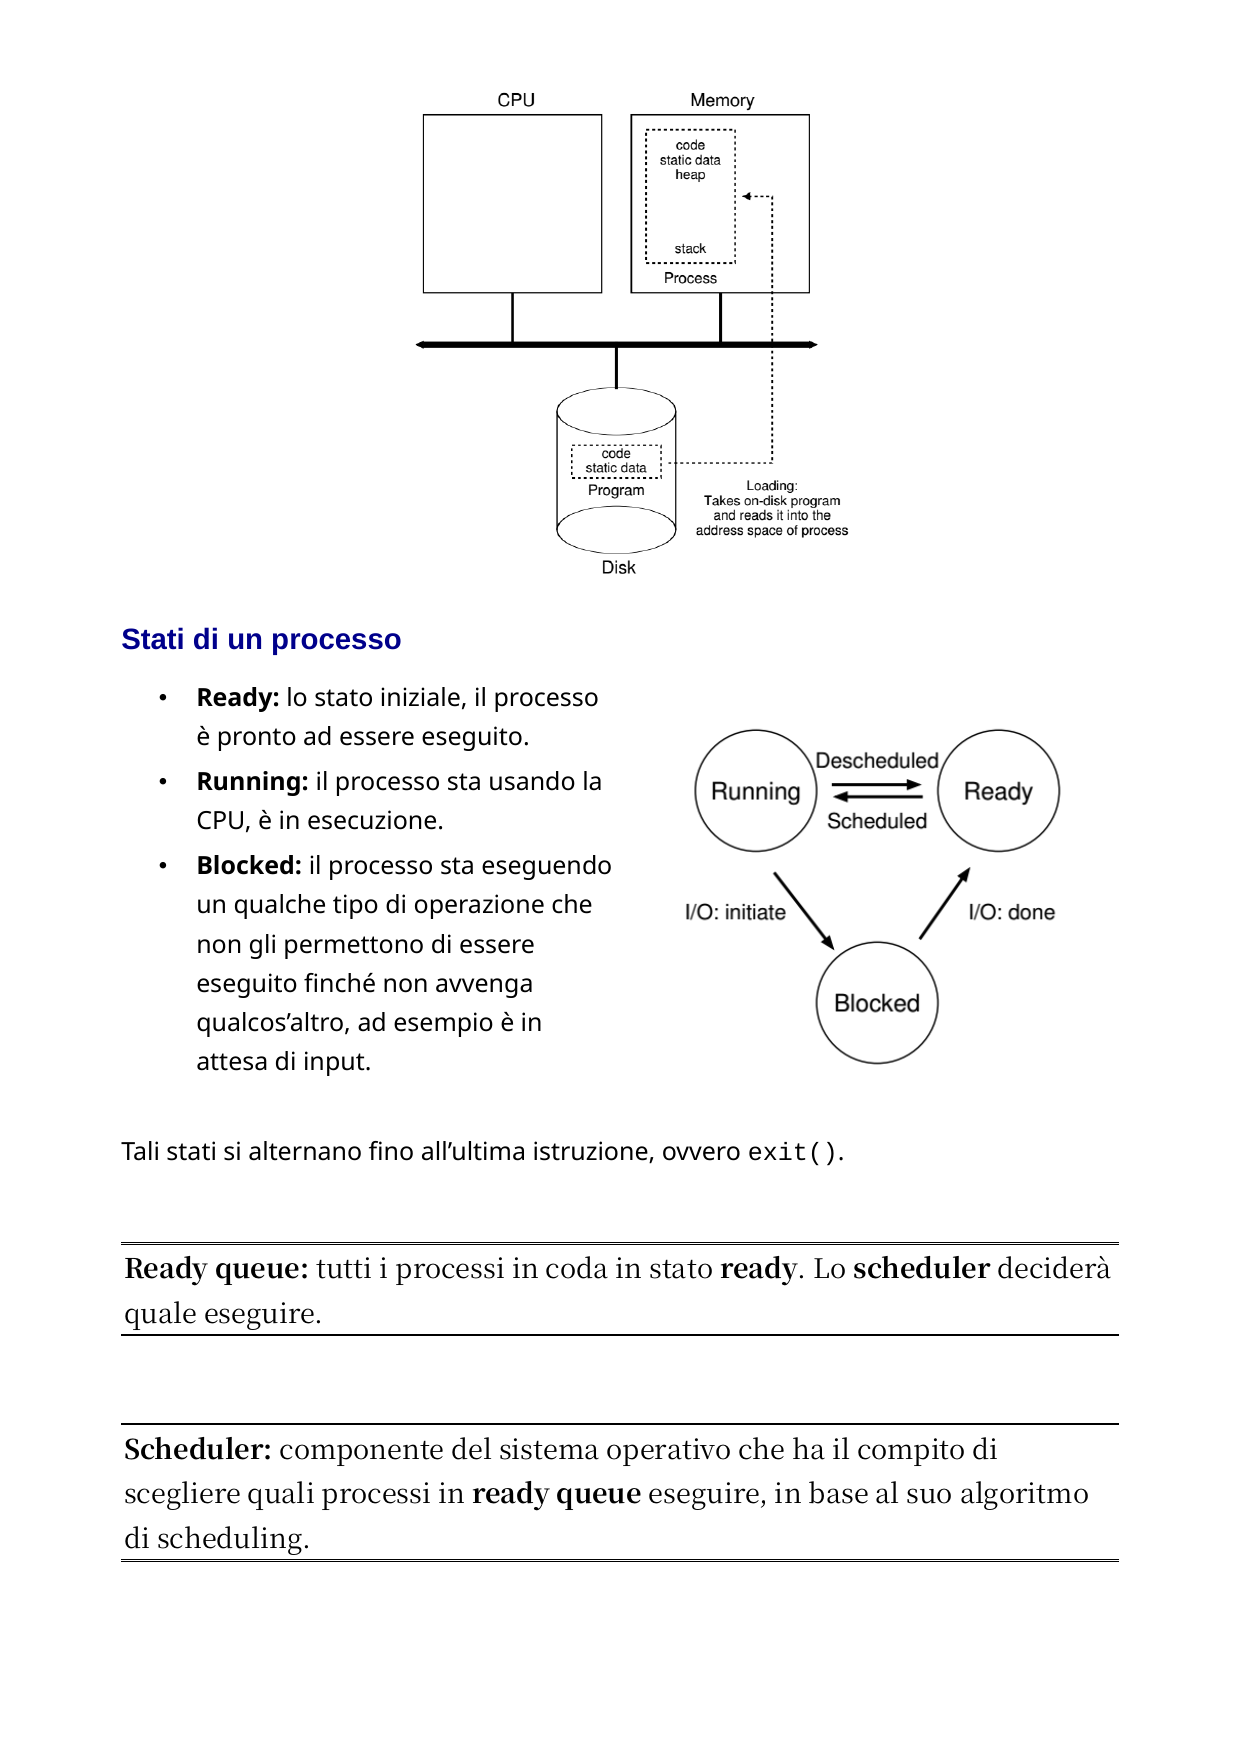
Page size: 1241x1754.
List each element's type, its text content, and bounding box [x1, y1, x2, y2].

list Blocked: il processo sta eseguendo un qualche tipo di operazione che non gli permettono di essere eseguito finché non avvenga qualcos’altro, ad esempio è in attesa di input. [158, 848, 1119, 1078]
text Scheduler: componente del sistema operativo che ha il compito di scegliere quali processi in ready queue eseguire, in base al suo algoritmo di scheduling. [121, 1425, 1119, 1559]
list Ready: lo stato iniziale, il processo è pronto ad essere eseguito. [158, 679, 1119, 753]
text Tali stati si alternano fino all’ultima istruzione, ovvero exit(). [121, 1134, 1119, 1168]
picture [362, 75, 879, 584]
list Running: il processo sta usando la CPU, è in esecuzione. [158, 764, 632, 837]
subtitle Stati di un processo [121, 622, 1119, 656]
picture [632, 691, 1120, 1077]
text Ready queue: tutti i processi in coda in stato ready. Lo scheduler deciderà quale eseguire. [121, 1245, 1119, 1334]
